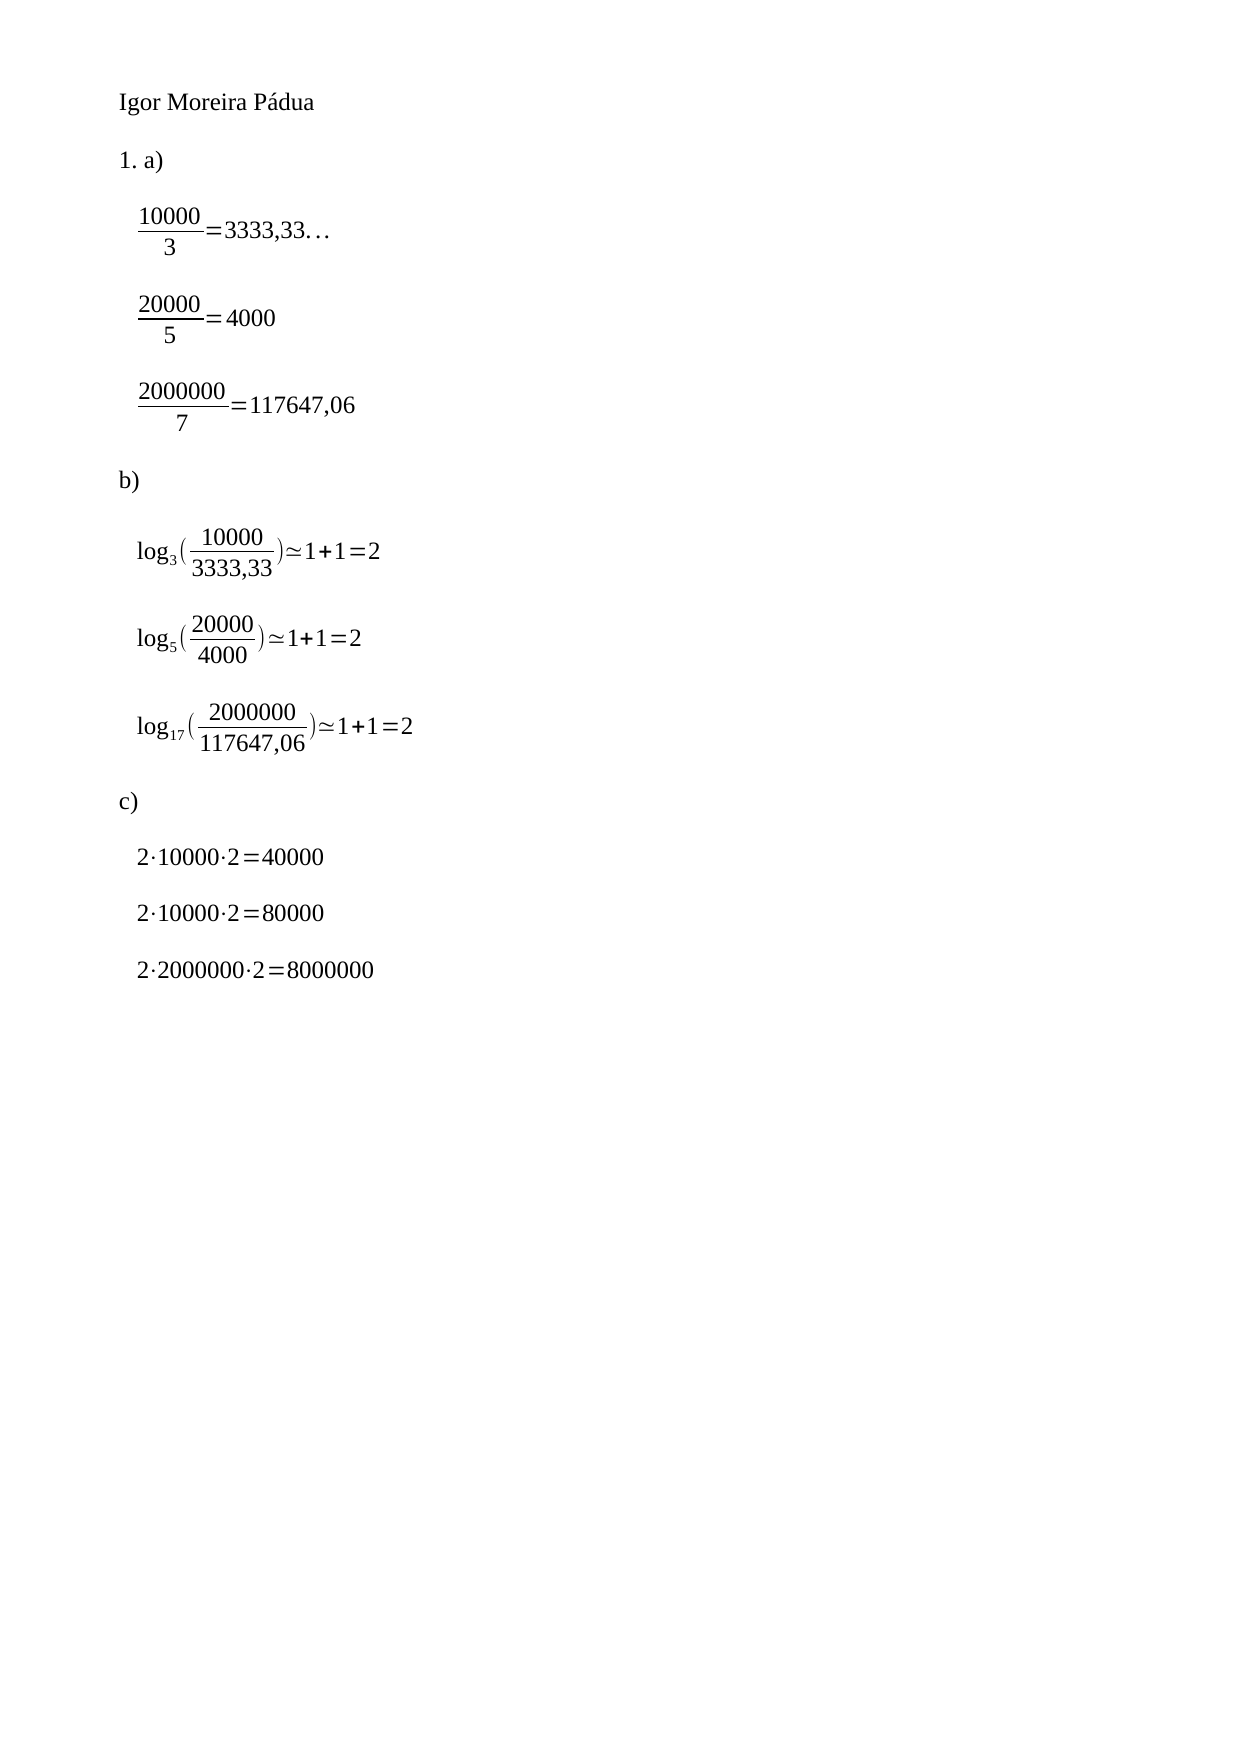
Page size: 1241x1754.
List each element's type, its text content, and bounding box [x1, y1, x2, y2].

text Igor Moreira Pádua [119, 87, 1121, 116]
text b) [119, 466, 1121, 494]
text c) [119, 786, 1121, 815]
text 1. a) [119, 145, 1121, 174]
